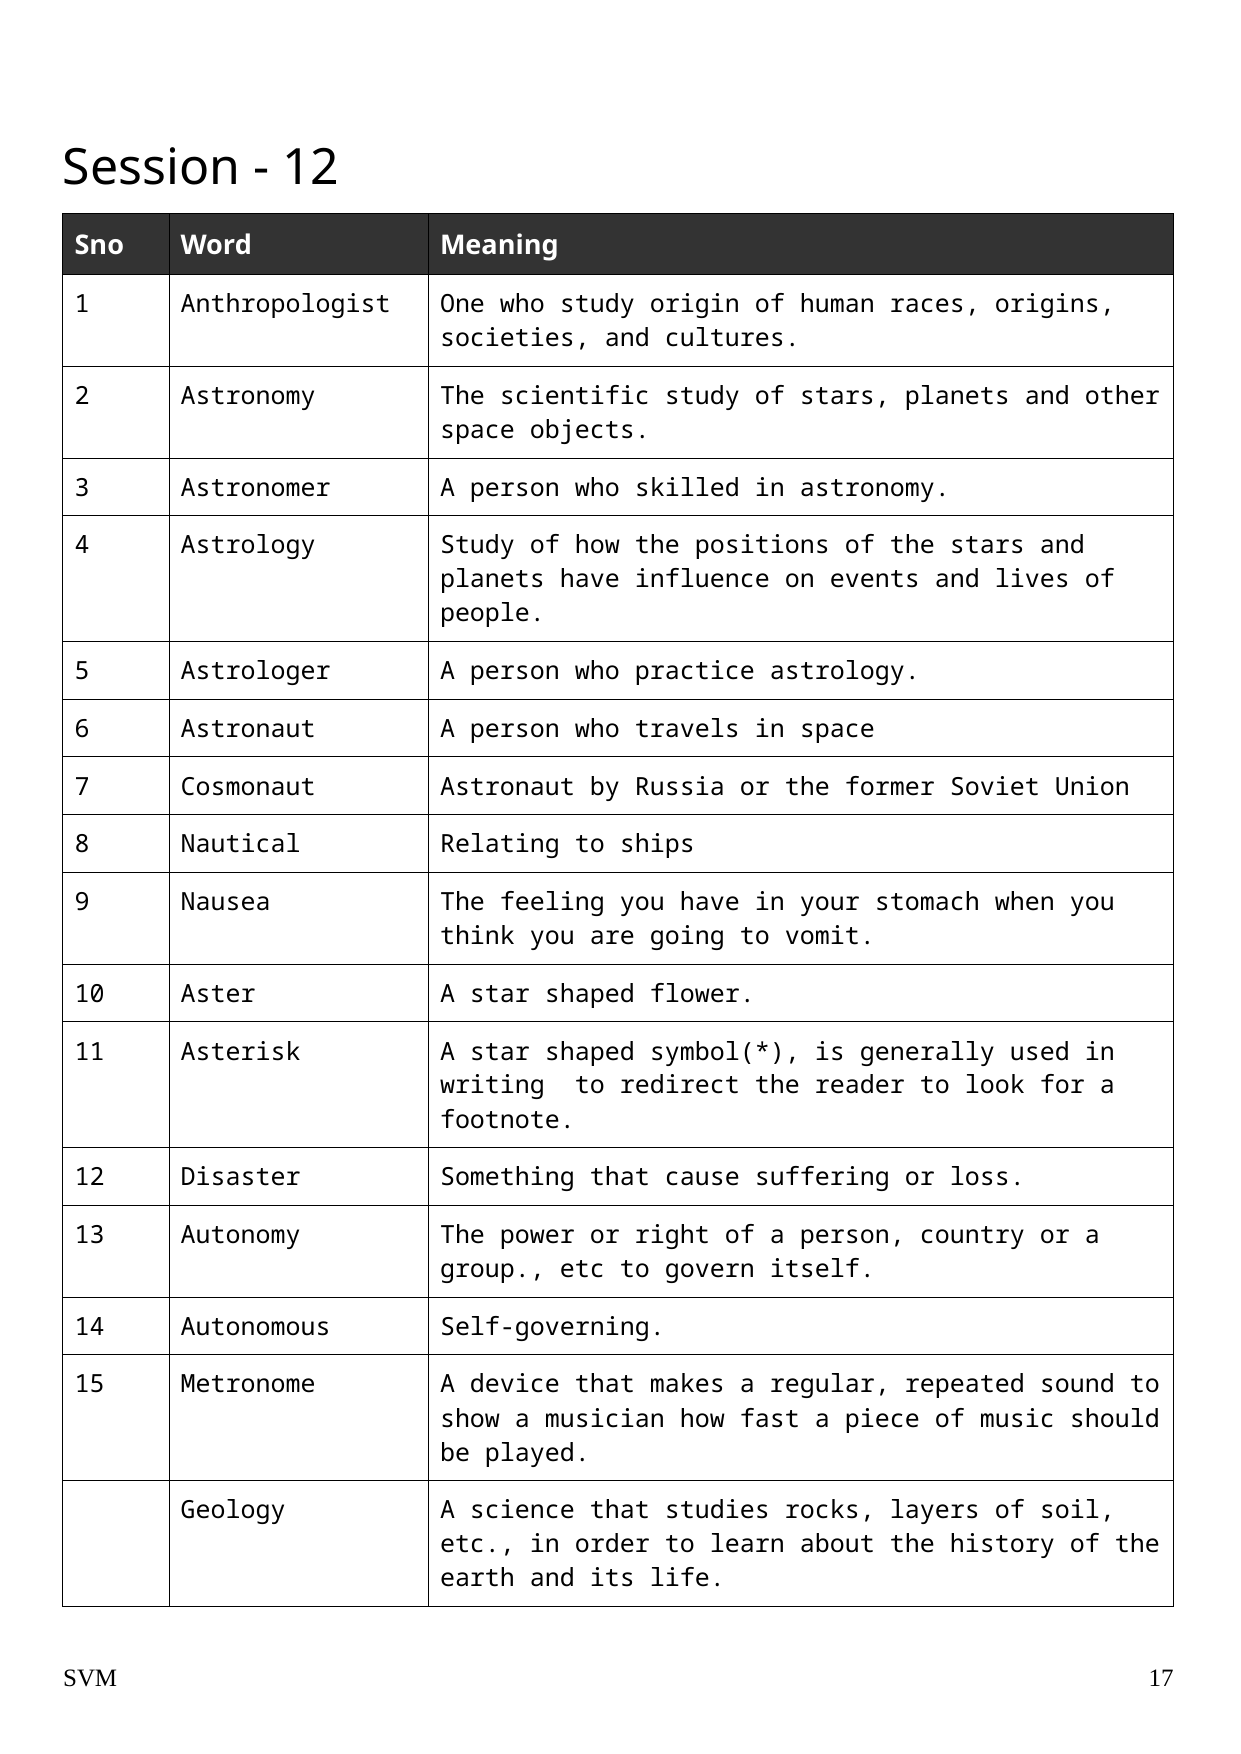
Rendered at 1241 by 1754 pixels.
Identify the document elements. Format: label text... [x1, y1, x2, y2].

table_cell 8 [63, 815, 169, 872]
table_cell Disaster [170, 1148, 428, 1205]
table_cell 4 [63, 516, 169, 641]
table_cell Something that cause suffering or loss. [429, 1148, 1173, 1205]
table_cell Autonomy [170, 1206, 428, 1297]
table_cell 3 [63, 459, 169, 515]
table_cell A star shaped flower. [429, 965, 1173, 1021]
table_header Meaning [429, 214, 1173, 274]
table_header Word [170, 214, 428, 274]
table_cell A star shaped symbol(*), is generally used in writing to redirect the reader to look for a footnote. [429, 1022, 1173, 1147]
table_cell The feeling you have in your stomach when you think you are going to vomit. [429, 873, 1173, 963]
table_cell Anthropologist [170, 275, 428, 366]
table_cell Autonomous [170, 1298, 428, 1354]
table_cell A person who practice astrology. [429, 642, 1173, 699]
table_cell Astronomy [170, 367, 428, 457]
table_cell [63, 1481, 169, 1606]
table_cell Astronaut [170, 700, 428, 756]
table_cell A science that studies rocks, layers of soil, etc., in order to learn about the history of the earth and its life. [429, 1481, 1173, 1606]
table_cell Astronaut by Russia or the former Soviet Union [429, 757, 1173, 814]
table_cell 5 [63, 642, 169, 699]
table_cell A person who travels in space [429, 700, 1173, 756]
table_cell 15 [63, 1355, 169, 1480]
table_cell The scientific study of stars, planets and other space objects. [429, 367, 1173, 457]
table_cell Geology [170, 1481, 428, 1606]
table_cell 6 [63, 700, 169, 756]
table_cell Asterisk [170, 1022, 428, 1147]
table_cell Nausea [170, 873, 428, 963]
table_cell Aster [170, 965, 428, 1021]
table_cell Cosmonaut [170, 757, 428, 814]
table_cell Nautical [170, 815, 428, 872]
text Session - 12 [62, 131, 1173, 199]
table_cell Astrology [170, 516, 428, 641]
table_cell 10 [63, 965, 169, 1021]
table_cell One who study origin of human races, origins, societies, and cultures. [429, 275, 1173, 366]
table_cell 9 [63, 873, 169, 963]
table_cell Astronomer [170, 459, 428, 515]
table_cell The power or right of a person, country or a group., etc to govern itself. [429, 1206, 1173, 1297]
table_header Sno [63, 214, 169, 274]
table_cell 1 [63, 275, 169, 366]
table_cell 13 [63, 1206, 169, 1297]
table_cell A person who skilled in astronomy. [429, 459, 1173, 515]
table_cell 14 [63, 1298, 169, 1354]
table_cell 12 [63, 1148, 169, 1205]
table_cell Study of how the positions of the stars and planets have influence on events and lives of people. [429, 516, 1173, 641]
table_cell Astrologer [170, 642, 428, 699]
table_cell 2 [63, 367, 169, 457]
table_cell 7 [63, 757, 169, 814]
table_cell Metronome [170, 1355, 428, 1480]
table_cell Self-governing. [429, 1298, 1173, 1354]
table_cell 11 [63, 1022, 169, 1147]
table_cell Relating to ships [429, 815, 1173, 872]
table_cell A device that makes a regular, repeated sound to show a musician how fast a piece of music should be played. [429, 1355, 1173, 1480]
